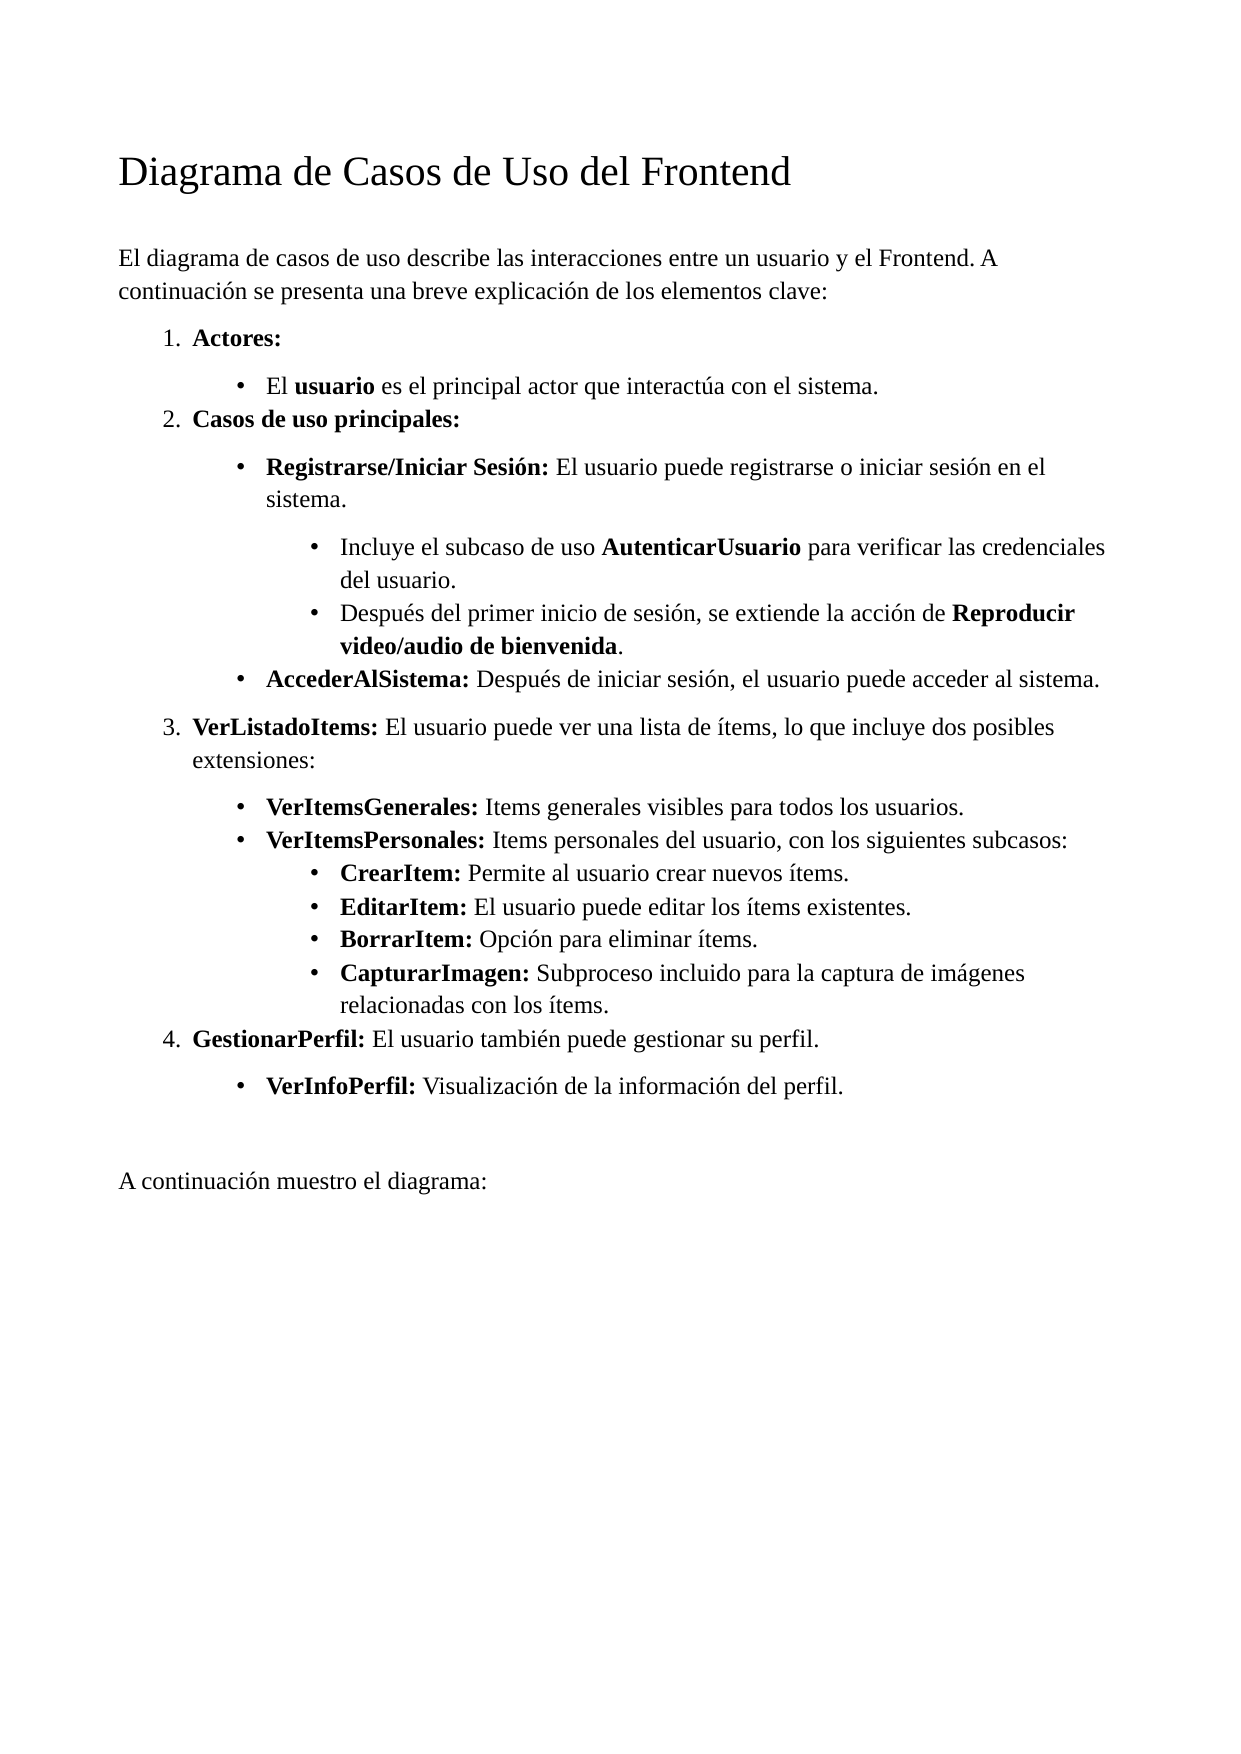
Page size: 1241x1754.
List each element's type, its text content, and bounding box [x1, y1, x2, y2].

text A continuación muestro el diagrama: [118, 1166, 1122, 1195]
list Actores: [162, 323, 1122, 352]
list AccederAlSistema: Después de iniciar sesión, el usuario puede acceder al sistema. [236, 664, 1122, 693]
list GestionarPerfil: El usuario también puede gestionar su perfil. [162, 1024, 1122, 1052]
text Diagrama de Casos de Uso del Frontend [118, 147, 1122, 195]
list VerListadoItems: El usuario puede ver una lista de ítems, lo que incluye dos posibles extensiones: [162, 712, 1122, 774]
list BorrarItem: Opción para eliminar ítems. [310, 924, 1122, 953]
text El diagrama de casos de uso describe las interacciones entre un usuario y el Frontend. A continuación se presenta una breve explicación de los elementos clave: [118, 243, 1122, 304]
list Registrarse/Iniciar Sesión: El usuario puede registrarse o iniciar sesión en el sistema. [236, 452, 1122, 513]
list VerInfoPerfil: Visualización de la información del perfil. [236, 1071, 1122, 1100]
list El usuario es el principal actor que interactúa con el sistema. [236, 371, 1122, 400]
list Casos de uso principales: [162, 404, 1122, 433]
list CapturarImagen: Subproceso incluido para la captura de imágenes relacionadas con los ítems. [310, 958, 1122, 1019]
list CrearItem: Permite al usuario crear nuevos ítems. [310, 858, 1122, 887]
list EditarItem: El usuario puede editar los ítems existentes. [310, 892, 1122, 920]
list Incluye el subcaso de uso AutenticarUsuario para verificar las credenciales del usuario. [310, 532, 1122, 594]
list VerItemsGenerales: Items generales visibles para todos los usuarios. [236, 792, 1122, 821]
list VerItemsPersonales: Items personales del usuario, con los siguientes subcasos: [236, 826, 1122, 854]
list Después del primer inicio de sesión, se extiende la acción de Reproducir video/audio de bienvenida. [310, 598, 1122, 660]
